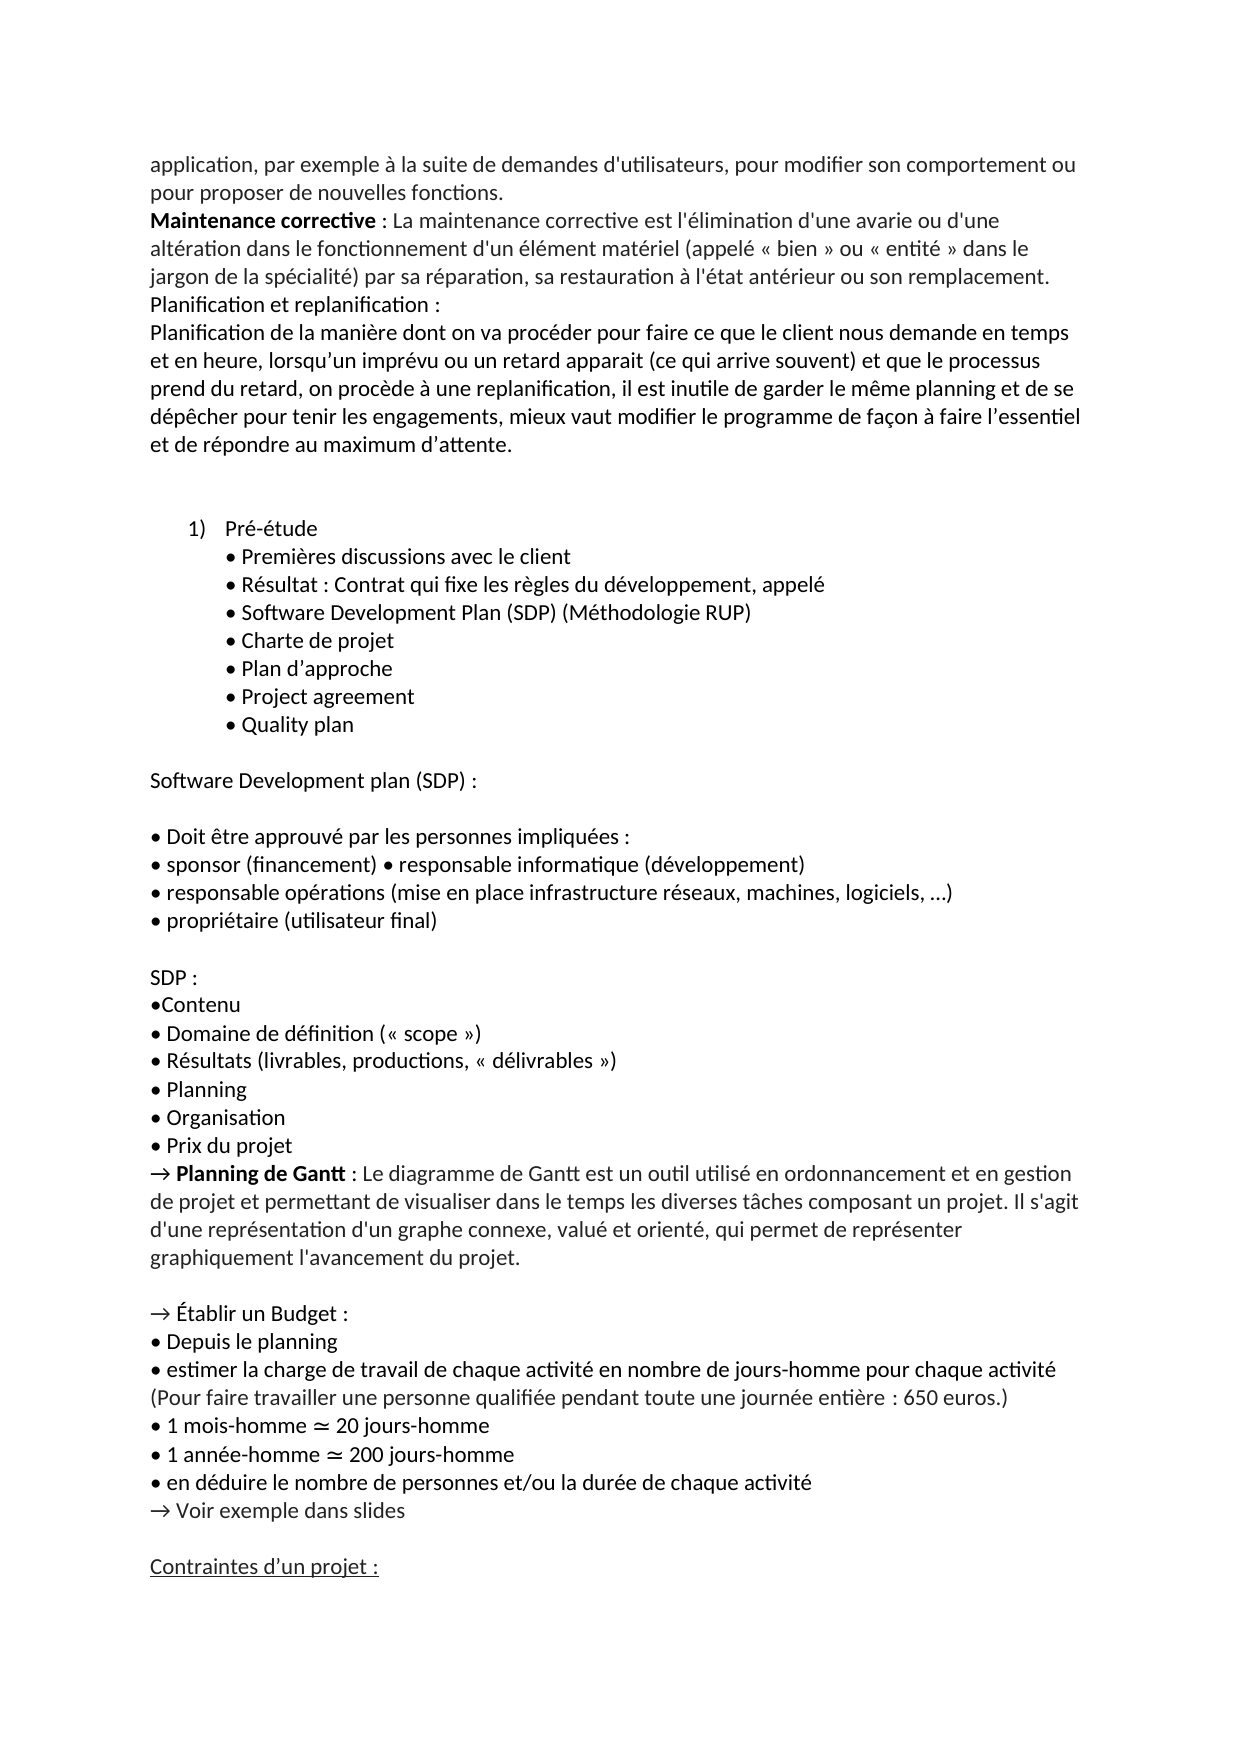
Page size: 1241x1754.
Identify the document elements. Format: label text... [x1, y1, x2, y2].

text • Résultat : Contrat qui fixe les règles du développement, appelé [225, 570, 1090, 598]
text application, par exemple à la suite de demandes d'utilisateurs, pour modifier son comportement ou pour proposer de nouvelles fonctions. [150, 150, 1090, 206]
text • Résultats (livrables, productions, « délivrables ») [150, 1047, 1090, 1075]
text • Planning [150, 1075, 1090, 1103]
text Planification de la manière dont on va procéder pour faire ce que le client nous demande en temps et en heure, lorsqu’un imprévu ou un retard apparait (ce qui arrive souvent) et que le processus prend du retard, on procède à une replanification, il est inutile de garder le même planning et de se dépêcher pour tenir les engagements, mieux vaut modifier le programme de façon à faire l’essentiel et de répondre au maximum d’attente. [150, 318, 1090, 458]
text • Charte de projet [225, 626, 1090, 654]
text • Quality plan [225, 710, 1090, 738]
text Contraintes d’un projet : [150, 1552, 1090, 1580]
text • Prix du projet [150, 1131, 1090, 1159]
text • en déduire le nombre de personnes et/ou la durée de chaque activité [150, 1468, 1090, 1496]
text Planification et replanification : [150, 290, 1090, 318]
text • Depuis le planning [150, 1327, 1090, 1355]
list Pré-étude [187, 514, 1090, 542]
text (Pour faire travailler une personne qualifiée pendant toute une journée entière : 650 euros.) [150, 1383, 1090, 1411]
text SDP : [150, 963, 1090, 991]
text • Doit être approuvé par les personnes impliquées : [150, 822, 1090, 851]
text • estimer la charge de travail de chaque activité en nombre de jours-homme pour chaque activité [150, 1355, 1090, 1383]
text • sponsor (financement) • responsable informatique (développement) [150, 851, 1090, 878]
text Maintenance corrective : La maintenance corrective est l'élimination d'une avarie ou d'une altération dans le fonctionnement d'un élément matériel (appelé « bien » ou « entité » dans le jargon de la spécialité) par sa réparation, sa restauration à l'état antérieur ou son remplacement. [150, 206, 1090, 290]
text • 1 mois-homme ≃ 20 jours-homme [150, 1411, 1090, 1439]
text • Premières discussions avec le client [225, 542, 1090, 570]
text • 1 année-homme ≃ 200 jours-homme [150, 1439, 1090, 1468]
text → Établir un Budget : [150, 1299, 1090, 1327]
text Software Development plan (SDP) : [150, 766, 1090, 794]
text • Domaine de définition (« scope ») [150, 1019, 1090, 1047]
text •Contenu [150, 991, 1090, 1019]
text • propriétaire (utilisateur final) [150, 907, 1090, 934]
text → Voir exemple dans slides [150, 1496, 1090, 1524]
text • Organisation [150, 1103, 1090, 1131]
text → Planning de Gantt : Le diagramme de Gantt est un outil utilisé en ordonnancement et en gestion de projet et permettant de visualiser dans le temps les diverses tâches composant un projet. Il s'agit d'une représentation d'un graphe connexe, valué et orienté, qui permet de représenter graphiquement l'avancement du projet. [150, 1159, 1090, 1271]
text • Project agreement [225, 682, 1090, 710]
text • responsable opérations (mise en place infrastructure réseaux, machines, logiciels, …) [150, 878, 1090, 907]
text • Plan d’approche [225, 654, 1090, 682]
text • Software Development Plan (SDP) (Méthodologie RUP) [225, 598, 1090, 626]
